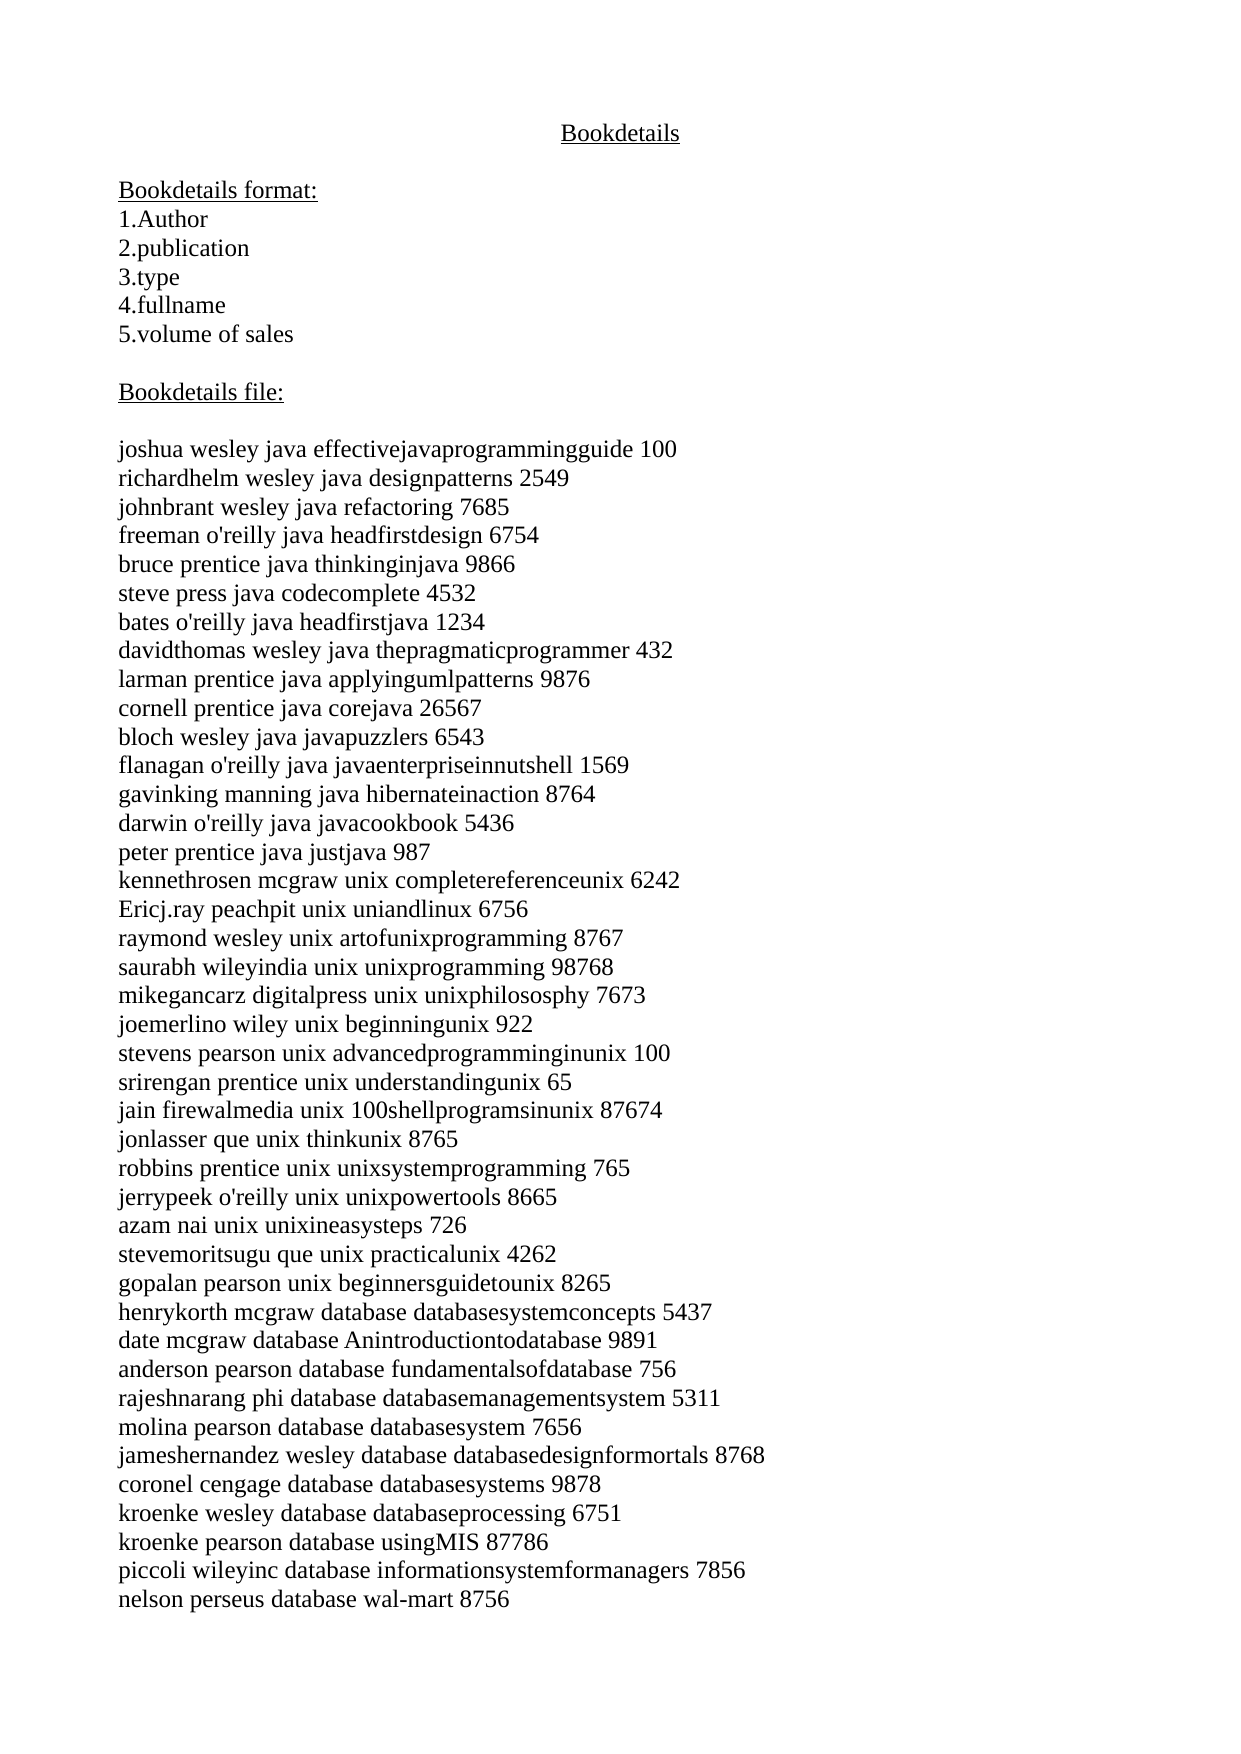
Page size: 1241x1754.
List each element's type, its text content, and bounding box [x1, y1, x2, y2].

text rajeshnarang phi database databasemanagementsystem 5311 [118, 1383, 1122, 1412]
text stevens pearson unix advancedprogramminginunix 100 [118, 1038, 1122, 1067]
text Bookdetails format: [118, 176, 1122, 204]
text steve press java codecomplete 4532 [118, 578, 1122, 607]
text nelson perseus database wal-mart 8756 [118, 1584, 1122, 1613]
text stevemoritsugu que unix practicalunix 4262 [118, 1239, 1122, 1268]
text peter prentice java justjava 987 [118, 837, 1122, 866]
text saurabh wileyindia unix unixprogramming 98768 [118, 952, 1122, 981]
text richardhelm wesley java designpatterns 2549 [118, 463, 1122, 492]
text gopalan pearson unix beginnersguidetounix 8265 [118, 1268, 1122, 1297]
text kennethrosen mcgraw unix completereferenceunix 6242 [118, 866, 1122, 894]
text Ericj.ray peachpit unix uniandlinux 6756 [118, 894, 1122, 923]
text azam nai unix unixineasysteps 726 [118, 1211, 1122, 1239]
text 2.publication [118, 233, 1122, 262]
text kroenke wesley database databaseprocessing 6751 [118, 1498, 1122, 1527]
text joemerlino wiley unix beginningunix 922 [118, 1009, 1122, 1038]
text jameshernandez wesley database databasedesignformortals 8768 [118, 1441, 1122, 1469]
text piccoli wileyinc database informationsystemformanagers 7856 [118, 1556, 1122, 1584]
text davidthomas wesley java thepragmaticprogrammer 432 [118, 636, 1122, 664]
text jerrypeek o'reilly unix unixpowertools 8665 [118, 1182, 1122, 1211]
text robbins prentice unix unixsystemprogramming 765 [118, 1153, 1122, 1182]
text bloch wesley java javapuzzlers 6543 [118, 722, 1122, 751]
text date mcgraw database Anintroductiontodatabase 9891 [118, 1326, 1122, 1354]
text henrykorth mcgraw database databasesystemconcepts 5437 [118, 1297, 1122, 1326]
text freeman o'reilly java headfirstdesign 6754 [118, 521, 1122, 549]
text darwin o'reilly java javacookbook 5436 [118, 808, 1122, 837]
text mikegancarz digitalpress unix unixphilososphy 7673 [118, 981, 1122, 1009]
text gavinking manning java hibernateinaction 8764 [118, 779, 1122, 808]
text jonlasser que unix thinkunix 8765 [118, 1124, 1122, 1153]
text kroenke pearson database usingMIS 87786 [118, 1527, 1122, 1556]
text molina pearson database databasesystem 7656 [118, 1412, 1122, 1441]
text srirengan prentice unix understandingunix 65 [118, 1067, 1122, 1096]
text anderson pearson database fundamentalsofdatabase 756 [118, 1354, 1122, 1383]
text flanagan o'reilly java javaenterpriseinnutshell 1569 [118, 751, 1122, 779]
text Bookdetails [118, 118, 1122, 147]
text 5.volume of sales [118, 319, 1122, 348]
text cornell prentice java corejava 26567 [118, 693, 1122, 722]
text 3.type [118, 262, 1122, 291]
text bates o'reilly java headfirstjava 1234 [118, 607, 1122, 636]
text 1.Author [118, 204, 1122, 233]
text johnbrant wesley java refactoring 7685 [118, 492, 1122, 521]
text raymond wesley unix artofunixprogramming 8767 [118, 923, 1122, 952]
text jain firewalmedia unix 100shellprogramsinunix 87674 [118, 1096, 1122, 1124]
text 4.fullname [118, 291, 1122, 319]
text bruce prentice java thinkinginjava 9866 [118, 549, 1122, 578]
text larman prentice java applyingumlpatterns 9876 [118, 664, 1122, 693]
text joshua wesley java effectivejavaprogrammingguide 100 [118, 434, 1122, 463]
text Bookdetails file: [118, 377, 1122, 406]
text coronel cengage database databasesystems 9878 [118, 1469, 1122, 1498]
